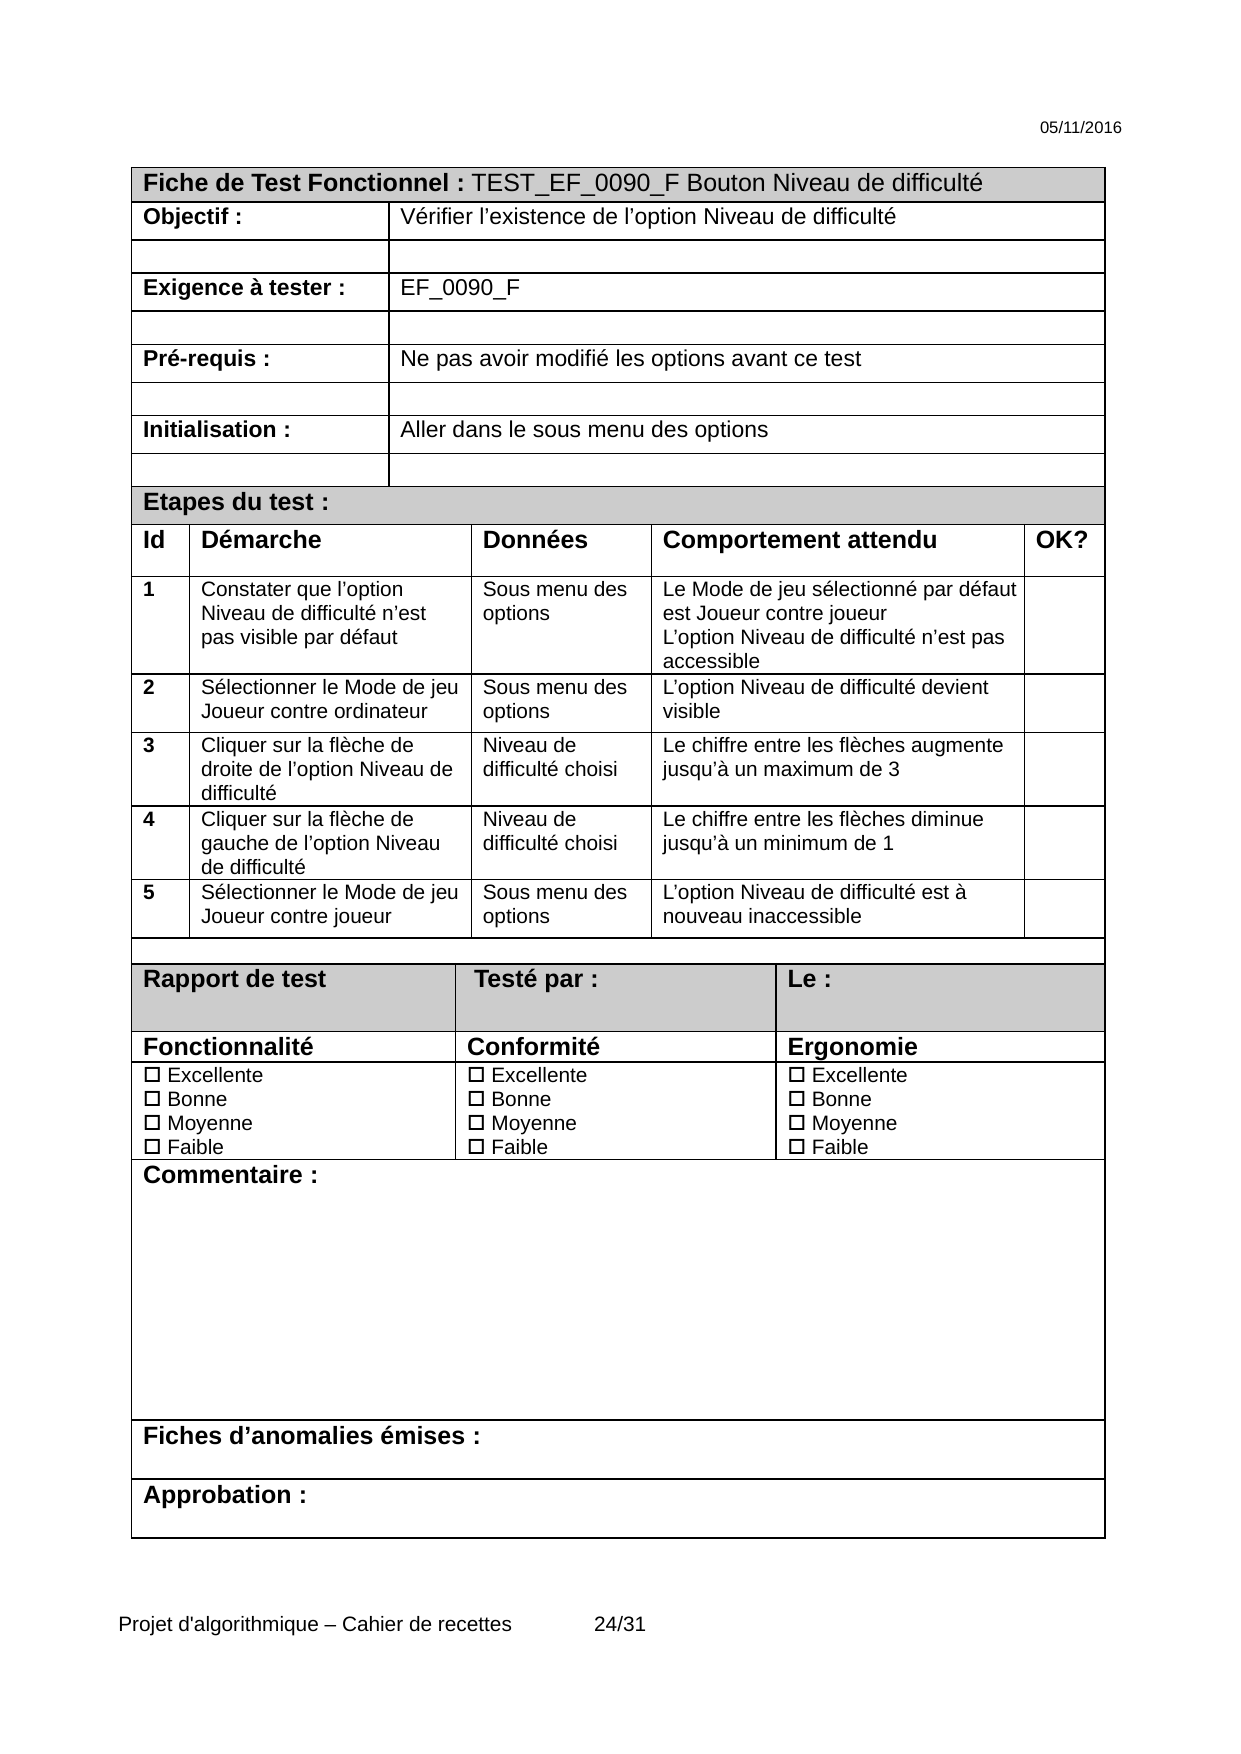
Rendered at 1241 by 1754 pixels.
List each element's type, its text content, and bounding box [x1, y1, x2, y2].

table_cell EF_0090_F [390, 274, 1104, 310]
table_cell [390, 241, 1104, 272]
table_cell Objectif : [132, 203, 388, 239]
table_cell Rapport de test [132, 965, 455, 1031]
table_cell OK? [1025, 525, 1104, 576]
table_cell Vérifier l’existence de l’option Niveau de difficulté [390, 203, 1104, 239]
table_cell Ergonomie [777, 1032, 1104, 1061]
table_cell [390, 383, 1104, 414]
table_cell Id [132, 525, 189, 576]
table_cell Sous menu des options [472, 675, 651, 732]
table_cell [390, 454, 1104, 486]
table_cell Sélectionner le Mode de jeu Joueur contre ordinateur [190, 675, 471, 732]
table_cell L’option Niveau de difficulté devient visible [652, 675, 1024, 732]
table_cell Testé par : [456, 965, 775, 1031]
table_cell Sous menu des options [472, 880, 651, 937]
table_cell Conformité [456, 1032, 775, 1061]
table_cell Cliquer sur la flèche de gauche de l’option Niveau de difficulté [190, 807, 471, 879]
table_cell Aller dans le sous menu des options [390, 416, 1104, 453]
table_cell [1025, 807, 1104, 879]
table_cell Sélectionner le Mode de jeu Joueur contre joueur [190, 880, 471, 937]
table_cell Démarche [190, 525, 471, 576]
table_cell [132, 939, 1104, 963]
table_cell [1025, 577, 1104, 673]
table_cell Etapes du test : [132, 487, 1104, 524]
table_cell 5 [132, 880, 189, 937]
table_cell Comportement attendu [652, 525, 1024, 576]
table_cell Le : [777, 965, 1104, 1031]
table_cell Initialisation : [132, 416, 388, 453]
table_cell Niveau de difficulté choisi [472, 733, 651, 805]
table_cell Le chiffre entre les flèches diminue jusqu’à un minimum de 1 [652, 807, 1024, 879]
table_cell Le chiffre entre les flèches augmente jusqu’à un maximum de 3 [652, 733, 1024, 805]
table_cell [132, 241, 388, 272]
table_cell Constater que l’option Niveau de difficulté n’est pas visible par défaut [190, 577, 471, 673]
table_cell Fiches d’anomalies émises : [132, 1421, 1104, 1478]
table_cell Commentaire : [132, 1160, 1104, 1419]
table_cell □ Excellente □ Bonne □ Moyenne □ Faible [132, 1063, 455, 1159]
table_cell [132, 454, 388, 486]
table_cell Cliquer sur la flèche de droite de l’option Niveau de difficulté [190, 733, 471, 805]
table_cell Niveau de difficulté choisi [472, 807, 651, 879]
table_cell □ Excellente □ Bonne □ Moyenne □ Faible [456, 1063, 775, 1159]
table_cell [1025, 733, 1104, 805]
table_cell 2 [132, 675, 189, 732]
table_cell Approbation : [132, 1480, 1104, 1537]
table_cell 3 [132, 733, 189, 805]
table_cell Sous menu des options [472, 577, 651, 673]
table_cell L’option Niveau de difficulté est à nouveau inaccessible [652, 880, 1024, 937]
table_header Fiche de Test Fonctionnel : TEST_EF_0090_F Bouton Niveau de difficulté [132, 168, 1104, 201]
table_cell [1025, 675, 1104, 732]
table_cell [132, 383, 388, 414]
table_cell Pré-requis : [132, 345, 388, 381]
table_cell 4 [132, 807, 189, 879]
table_cell □ Excellente □ Bonne □ Moyenne □ Faible [777, 1063, 1104, 1159]
table_cell Exigence à tester : [132, 274, 388, 310]
table_cell [132, 312, 388, 343]
table_cell Fonctionnalité [132, 1032, 455, 1061]
table_cell Données [472, 525, 651, 576]
table_cell [1025, 880, 1104, 937]
table_cell 1 [132, 577, 189, 673]
table_cell [390, 312, 1104, 343]
table_cell Ne pas avoir modifié les options avant ce test [390, 345, 1104, 381]
table_cell Le Mode de jeu sélectionné par défaut est Joueur contre joueur L’option Niveau de difficulté n’est pas accessible [652, 577, 1024, 673]
